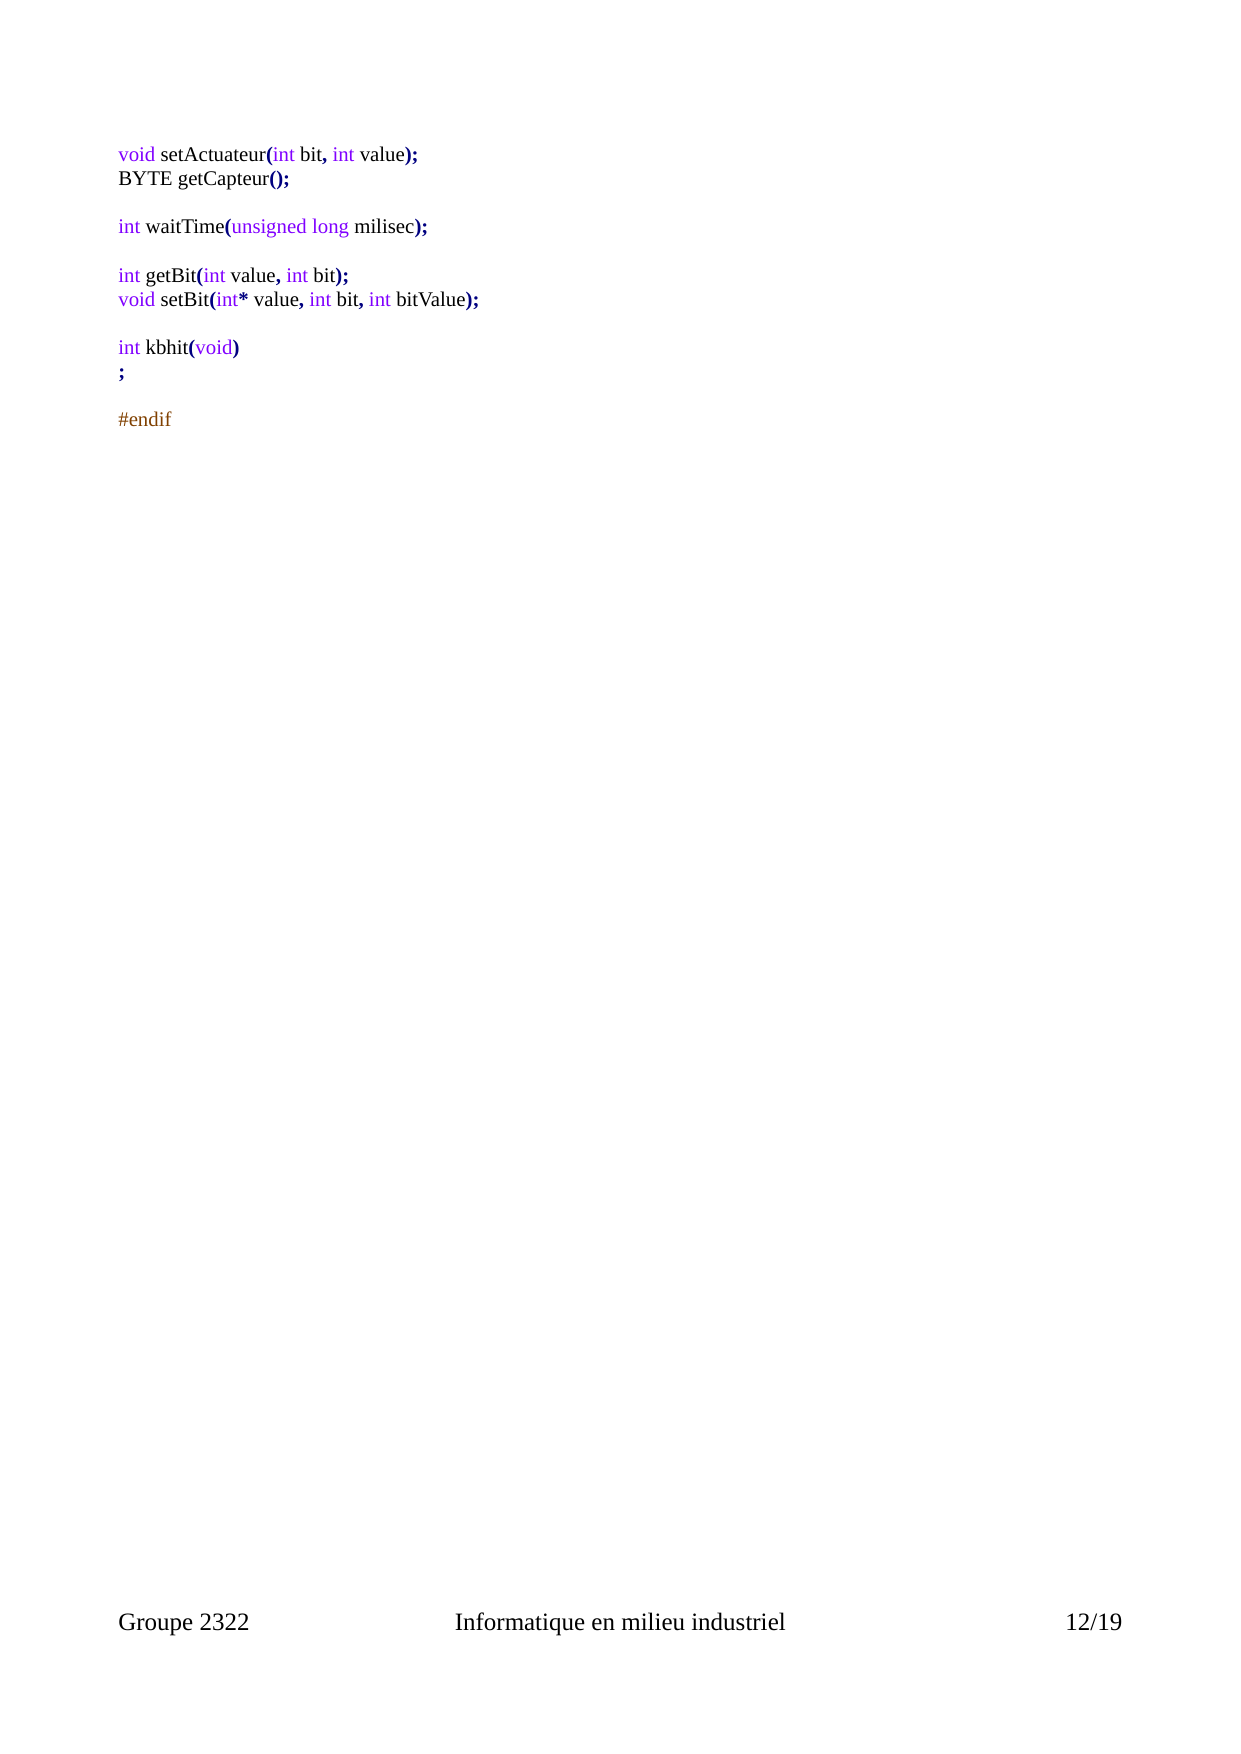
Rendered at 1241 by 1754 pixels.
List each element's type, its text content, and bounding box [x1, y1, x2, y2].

text int getBit(int value, int bit); [118, 262, 1122, 287]
text ; [118, 359, 1122, 383]
text int kbhit(void) [118, 335, 1122, 359]
text BYTE getCapteur(); [118, 166, 1122, 190]
text void setActuateur(int bit, int value); [118, 142, 1122, 166]
text void setBit(int* value, int bit, int bitValue); [118, 287, 1122, 311]
text #endif [118, 407, 1122, 431]
text int waitTime(unsigned long milisec); [118, 214, 1122, 238]
